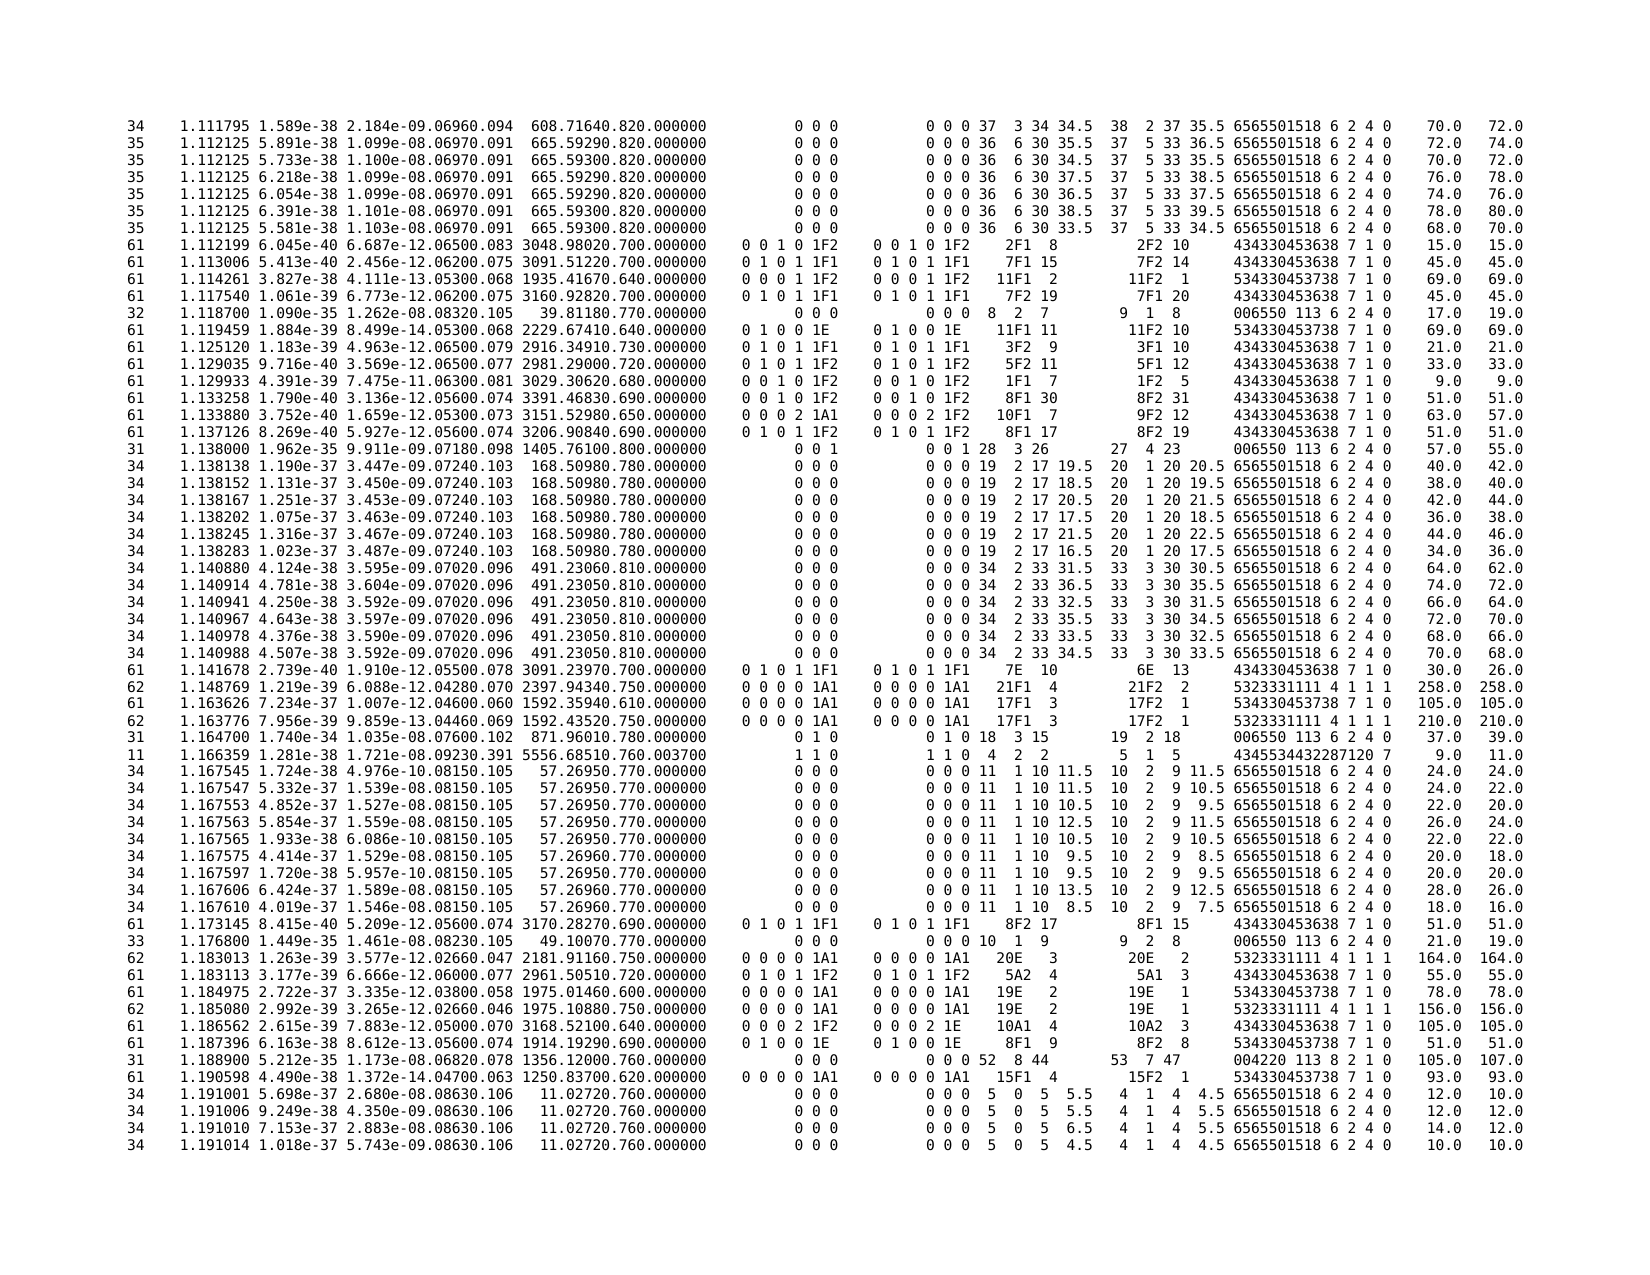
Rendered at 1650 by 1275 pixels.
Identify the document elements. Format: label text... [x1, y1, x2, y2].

text 61 1.133258 1.790e-40 3.136e-12.05600.074 3391.46830.690.000000 0 0 1 0 1F2 0 0 1 0 1F2 8F1 30 8F2 31 434330453638 7 1 0 51.0 51.0 [118, 390, 1532, 407]
text 61 1.125120 1.183e-39 4.963e-12.06500.079 2916.34910.730.000000 0 1 0 1 1F1 0 1 0 1 1F1 3F2 9 3F1 10 434330453638 7 1 0 21.0 21.0 [118, 339, 1532, 356]
text 34 1.111795 1.589e-38 2.184e-09.06960.094 608.71640.820.000000 0 0 0 0 0 0 37 3 34 34.5 38 2 37 35.5 6565501518 6 2 4 0 70.0 72.0 [118, 118, 1532, 135]
text 34 1.140880 4.124e-38 3.595e-09.07020.096 491.23060.810.000000 0 0 0 0 0 0 34 2 33 31.5 33 3 30 30.5 6565501518 6 2 4 0 64.0 62.0 [118, 559, 1532, 577]
text 34 1.167565 1.933e-38 6.086e-10.08150.105 57.26950.770.000000 0 0 0 0 0 0 11 1 10 10.5 10 2 9 10.5 6565501518 6 2 4 0 22.0 22.0 [118, 831, 1532, 848]
text 34 1.138283 1.023e-37 3.487e-09.07240.103 168.50980.780.000000 0 0 0 0 0 0 19 2 17 16.5 20 1 20 17.5 6565501518 6 2 4 0 34.0 36.0 [118, 543, 1532, 559]
text 61 1.184975 2.722e-37 3.335e-12.03800.058 1975.01460.600.000000 0 0 0 0 1A1 0 0 0 0 1A1 19E 2 19E 1 534330453738 7 1 0 78.0 78.0 [118, 984, 1532, 1001]
text 32 1.118700 1.090e-35 1.262e-08.08320.105 39.81180.770.000000 0 0 0 0 0 0 8 2 7 9 1 8 006550 113 6 2 4 0 17.0 19.0 [118, 305, 1532, 322]
text 61 1.137126 8.269e-40 5.927e-12.05600.074 3206.90840.690.000000 0 1 0 1 1F2 0 1 0 1 1F2 8F1 17 8F2 19 434330453638 7 1 0 51.0 51.0 [118, 424, 1532, 441]
text 31 1.164700 1.740e-34 1.035e-08.07600.102 871.96010.780.000000 0 1 0 0 1 0 18 3 15 19 2 18 006550 113 6 2 4 0 37.0 39.0 [118, 729, 1532, 746]
text 34 1.167553 4.852e-37 1.527e-08.08150.105 57.26950.770.000000 0 0 0 0 0 0 11 1 10 10.5 10 2 9 9.5 6565501518 6 2 4 0 22.0 20.0 [118, 797, 1532, 814]
text 61 1.112199 6.045e-40 6.687e-12.06500.083 3048.98020.700.000000 0 0 1 0 1F2 0 0 1 0 1F2 2F1 8 2F2 10 434330453638 7 1 0 15.0 15.0 [118, 237, 1532, 254]
text 34 1.140914 4.781e-38 3.604e-09.07020.096 491.23050.810.000000 0 0 0 0 0 0 34 2 33 36.5 33 3 30 35.5 6565501518 6 2 4 0 74.0 72.0 [118, 577, 1532, 593]
text 61 1.183113 3.177e-39 6.666e-12.06000.077 2961.50510.720.000000 0 1 0 1 1F2 0 1 0 1 1F2 5A2 4 5A1 3 434330453638 7 1 0 55.0 55.0 [118, 967, 1532, 984]
text 35 1.112125 6.218e-38 1.099e-08.06970.091 665.59290.820.000000 0 0 0 0 0 0 36 6 30 37.5 37 5 33 38.5 6565501518 6 2 4 0 76.0 78.0 [118, 169, 1532, 186]
text 34 1.140978 4.376e-38 3.590e-09.07020.096 491.23050.810.000000 0 0 0 0 0 0 34 2 33 33.5 33 3 30 32.5 6565501518 6 2 4 0 68.0 66.0 [118, 627, 1532, 644]
text 34 1.191010 7.153e-37 2.883e-08.08630.106 11.02720.760.000000 0 0 0 0 0 0 5 0 5 6.5 4 1 4 5.5 6565501518 6 2 4 0 14.0 12.0 [118, 1120, 1532, 1137]
text 34 1.167575 4.414e-37 1.529e-08.08150.105 57.26960.770.000000 0 0 0 0 0 0 11 1 10 9.5 10 2 9 8.5 6565501518 6 2 4 0 20.0 18.0 [118, 848, 1532, 865]
text 61 1.133880 3.752e-40 1.659e-12.05300.073 3151.52980.650.000000 0 0 0 2 1A1 0 0 0 2 1F2 10F1 7 9F2 12 434330453638 7 1 0 63.0 57.0 [118, 407, 1532, 424]
text 62 1.183013 1.263e-39 3.577e-12.02660.047 2181.91160.750.000000 0 0 0 0 1A1 0 0 0 0 1A1 20E 3 20E 2 5323331111 4 1 1 1 164.0 164.0 [118, 950, 1532, 967]
text 61 1.141678 2.739e-40 1.910e-12.05500.078 3091.23970.700.000000 0 1 0 1 1F1 0 1 0 1 1F1 7E 10 6E 13 434330453638 7 1 0 30.0 26.0 [118, 661, 1532, 678]
text 34 1.167606 6.424e-37 1.589e-08.08150.105 57.26960.770.000000 0 0 0 0 0 0 11 1 10 13.5 10 2 9 12.5 6565501518 6 2 4 0 28.0 26.0 [118, 882, 1532, 899]
text 62 1.163776 7.956e-39 9.859e-13.04460.069 1592.43520.750.000000 0 0 0 0 1A1 0 0 0 0 1A1 17F1 3 17F2 1 5323331111 4 1 1 1 210.0 210.0 [118, 712, 1532, 729]
text 61 1.117540 1.061e-39 6.773e-12.06200.075 3160.92820.700.000000 0 1 0 1 1F1 0 1 0 1 1F1 7F2 19 7F1 20 434330453638 7 1 0 45.0 45.0 [118, 288, 1532, 305]
text 34 1.140988 4.507e-38 3.592e-09.07020.096 491.23050.810.000000 0 0 0 0 0 0 34 2 33 34.5 33 3 30 33.5 6565501518 6 2 4 0 70.0 68.0 [118, 644, 1532, 661]
text 35 1.112125 5.581e-38 1.103e-08.06970.091 665.59300.820.000000 0 0 0 0 0 0 36 6 30 33.5 37 5 33 34.5 6565501518 6 2 4 0 68.0 70.0 [118, 220, 1532, 237]
text 34 1.138202 1.075e-37 3.463e-09.07240.103 168.50980.780.000000 0 0 0 0 0 0 19 2 17 17.5 20 1 20 18.5 6565501518 6 2 4 0 36.0 38.0 [118, 509, 1532, 526]
text 33 1.176800 1.449e-35 1.461e-08.08230.105 49.10070.770.000000 0 0 0 0 0 0 10 1 9 9 2 8 006550 113 6 2 4 0 21.0 19.0 [118, 933, 1532, 950]
text 35 1.112125 6.391e-38 1.101e-08.06970.091 665.59300.820.000000 0 0 0 0 0 0 36 6 30 38.5 37 5 33 39.5 6565501518 6 2 4 0 78.0 80.0 [118, 203, 1532, 220]
text 34 1.167610 4.019e-37 1.546e-08.08150.105 57.26960.770.000000 0 0 0 0 0 0 11 1 10 8.5 10 2 9 7.5 6565501518 6 2 4 0 18.0 16.0 [118, 899, 1532, 916]
text 61 1.173145 8.415e-40 5.209e-12.05600.074 3170.28270.690.000000 0 1 0 1 1F1 0 1 0 1 1F1 8F2 17 8F1 15 434330453638 7 1 0 51.0 51.0 [118, 916, 1532, 933]
text 34 1.138245 1.316e-37 3.467e-09.07240.103 168.50980.780.000000 0 0 0 0 0 0 19 2 17 21.5 20 1 20 22.5 6565501518 6 2 4 0 44.0 46.0 [118, 526, 1532, 543]
text 35 1.112125 6.054e-38 1.099e-08.06970.091 665.59290.820.000000 0 0 0 0 0 0 36 6 30 36.5 37 5 33 37.5 6565501518 6 2 4 0 74.0 76.0 [118, 186, 1532, 203]
text 61 1.129035 9.716e-40 3.569e-12.06500.077 2981.29000.720.000000 0 1 0 1 1F2 0 1 0 1 1F2 5F2 11 5F1 12 434330453638 7 1 0 33.0 33.0 [118, 356, 1532, 373]
text 34 1.167547 5.332e-37 1.539e-08.08150.105 57.26950.770.000000 0 0 0 0 0 0 11 1 10 11.5 10 2 9 10.5 6565501518 6 2 4 0 24.0 22.0 [118, 780, 1532, 797]
text 34 1.140967 4.643e-38 3.597e-09.07020.096 491.23050.810.000000 0 0 0 0 0 0 34 2 33 35.5 33 3 30 34.5 6565501518 6 2 4 0 72.0 70.0 [118, 611, 1532, 627]
text 34 1.138167 1.251e-37 3.453e-09.07240.103 168.50980.780.000000 0 0 0 0 0 0 19 2 17 20.5 20 1 20 21.5 6565501518 6 2 4 0 42.0 44.0 [118, 492, 1532, 509]
text 35 1.112125 5.733e-38 1.100e-08.06970.091 665.59300.820.000000 0 0 0 0 0 0 36 6 30 34.5 37 5 33 35.5 6565501518 6 2 4 0 70.0 72.0 [118, 152, 1532, 169]
text 61 1.119459 1.884e-39 8.499e-14.05300.068 2229.67410.640.000000 0 1 0 0 1E 0 1 0 0 1E 11F1 11 11F2 10 534330453738 7 1 0 69.0 69.0 [118, 322, 1532, 339]
text 34 1.167545 1.724e-38 4.976e-10.08150.105 57.26950.770.000000 0 0 0 0 0 0 11 1 10 11.5 10 2 9 11.5 6565501518 6 2 4 0 24.0 24.0 [118, 763, 1532, 780]
text 61 1.186562 2.615e-39 7.883e-12.05000.070 3168.52100.640.000000 0 0 0 2 1F2 0 0 0 2 1E 10A1 4 10A2 3 434330453638 7 1 0 105.0 105.0 [118, 1018, 1532, 1035]
text 11 1.166359 1.281e-38 1.721e-08.09230.391 5556.68510.760.003700 1 1 0 1 1 0 4 2 2 5 1 5 4345534432287120 7 9.0 11.0 [118, 746, 1532, 763]
text 34 1.167597 1.720e-38 5.957e-10.08150.105 57.26950.770.000000 0 0 0 0 0 0 11 1 10 9.5 10 2 9 9.5 6565501518 6 2 4 0 20.0 20.0 [118, 865, 1532, 882]
text 34 1.191006 9.249e-38 4.350e-09.08630.106 11.02720.760.000000 0 0 0 0 0 0 5 0 5 5.5 4 1 4 5.5 6565501518 6 2 4 0 12.0 12.0 [118, 1103, 1532, 1120]
text 62 1.185080 2.992e-39 3.265e-12.02660.046 1975.10880.750.000000 0 0 0 0 1A1 0 0 0 0 1A1 19E 2 19E 1 5323331111 4 1 1 1 156.0 156.0 [118, 1001, 1532, 1018]
text 61 1.163626 7.234e-37 1.007e-12.04600.060 1592.35940.610.000000 0 0 0 0 1A1 0 0 0 0 1A1 17F1 3 17F2 1 534330453738 7 1 0 105.0 105.0 [118, 695, 1532, 712]
text 61 1.190598 4.490e-38 1.372e-14.04700.063 1250.83700.620.000000 0 0 0 0 1A1 0 0 0 0 1A1 15F1 4 15F2 1 534330453738 7 1 0 93.0 93.0 [118, 1069, 1532, 1086]
text 34 1.140941 4.250e-38 3.592e-09.07020.096 491.23050.810.000000 0 0 0 0 0 0 34 2 33 32.5 33 3 30 31.5 6565501518 6 2 4 0 66.0 64.0 [118, 593, 1532, 611]
text 34 1.138152 1.131e-37 3.450e-09.07240.103 168.50980.780.000000 0 0 0 0 0 0 19 2 17 18.5 20 1 20 19.5 6565501518 6 2 4 0 38.0 40.0 [118, 475, 1532, 492]
text 34 1.191001 5.698e-37 2.680e-08.08630.106 11.02720.760.000000 0 0 0 0 0 0 5 0 5 5.5 4 1 4 4.5 6565501518 6 2 4 0 12.0 10.0 [118, 1086, 1532, 1103]
text 62 1.148769 1.219e-39 6.088e-12.04280.070 2397.94340.750.000000 0 0 0 0 1A1 0 0 0 0 1A1 21F1 4 21F2 2 5323331111 4 1 1 1 258.0 258.0 [118, 678, 1532, 695]
text 34 1.191014 1.018e-37 5.743e-09.08630.106 11.02720.760.000000 0 0 0 0 0 0 5 0 5 4.5 4 1 4 4.5 6565501518 6 2 4 0 10.0 10.0 [118, 1137, 1532, 1154]
text 31 1.188900 5.212e-35 1.173e-08.06820.078 1356.12000.760.000000 0 0 0 0 0 0 52 8 44 53 7 47 004220 113 8 2 1 0 105.0 107.0 [118, 1052, 1532, 1069]
text 31 1.138000 1.962e-35 9.911e-09.07180.098 1405.76100.800.000000 0 0 1 0 0 1 28 3 26 27 4 23 006550 113 6 2 4 0 57.0 55.0 [118, 441, 1532, 458]
text 61 1.113006 5.413e-40 2.456e-12.06200.075 3091.51220.700.000000 0 1 0 1 1F1 0 1 0 1 1F1 7F1 15 7F2 14 434330453638 7 1 0 45.0 45.0 [118, 254, 1532, 271]
text 61 1.129933 4.391e-39 7.475e-11.06300.081 3029.30620.680.000000 0 0 1 0 1F2 0 0 1 0 1F2 1F1 7 1F2 5 434330453638 7 1 0 9.0 9.0 [118, 373, 1532, 390]
text 61 1.187396 6.163e-38 8.612e-13.05600.074 1914.19290.690.000000 0 1 0 0 1E 0 1 0 0 1E 8F1 9 8F2 8 534330453738 7 1 0 51.0 51.0 [118, 1035, 1532, 1052]
text 61 1.114261 3.827e-38 4.111e-13.05300.068 1935.41670.640.000000 0 0 0 1 1F2 0 0 0 1 1F2 11F1 2 11F2 1 534330453738 7 1 0 69.0 69.0 [118, 271, 1532, 288]
text 34 1.138138 1.190e-37 3.447e-09.07240.103 168.50980.780.000000 0 0 0 0 0 0 19 2 17 19.5 20 1 20 20.5 6565501518 6 2 4 0 40.0 42.0 [118, 458, 1532, 475]
text 35 1.112125 5.891e-38 1.099e-08.06970.091 665.59290.820.000000 0 0 0 0 0 0 36 6 30 35.5 37 5 33 36.5 6565501518 6 2 4 0 72.0 74.0 [118, 135, 1532, 152]
text 34 1.167563 5.854e-37 1.559e-08.08150.105 57.26950.770.000000 0 0 0 0 0 0 11 1 10 12.5 10 2 9 11.5 6565501518 6 2 4 0 26.0 24.0 [118, 814, 1532, 831]
